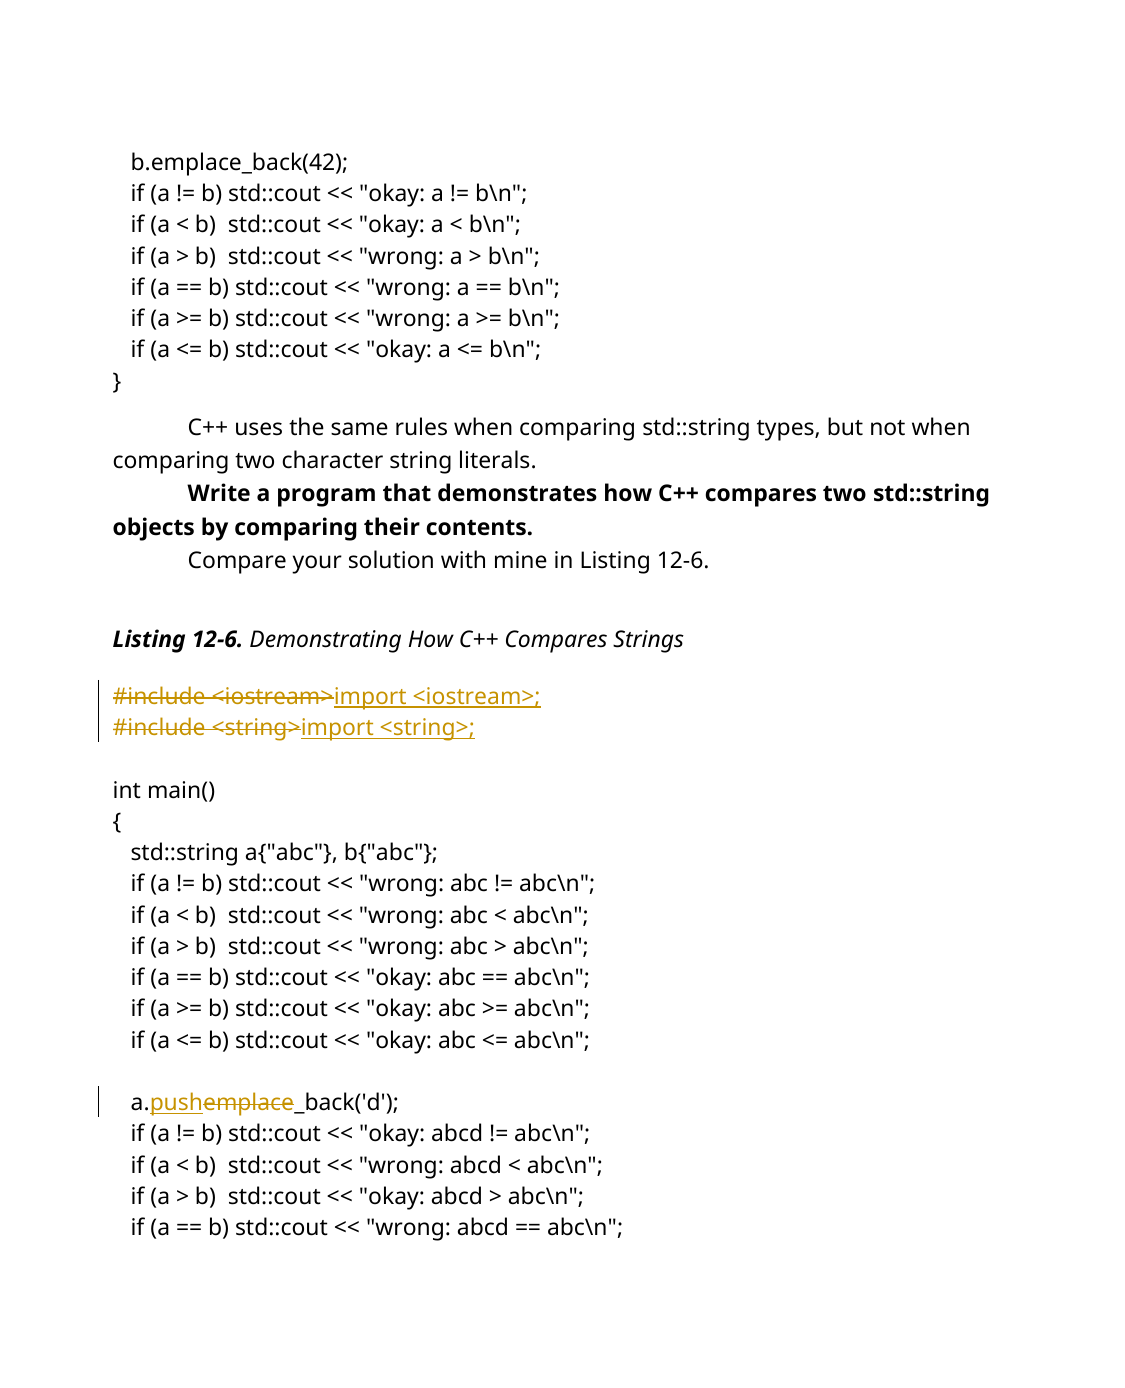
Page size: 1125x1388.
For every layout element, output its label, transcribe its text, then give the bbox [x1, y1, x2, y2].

text if (a != b) std::cout << "okay: abcd != abc\n"; [112, 1117, 1012, 1148]
text import <iostream>; [112, 680, 1012, 711]
text if (a != b) std::cout << "okay: a != b\n"; [112, 177, 1012, 208]
text b.emplace_back(42); [112, 146, 1012, 177]
text if (a < b) std::cout << "wrong: abc < abc\n"; [112, 898, 1012, 930]
text if (a == b) std::cout << "wrong: abcd == abc\n"; [112, 1211, 1012, 1242]
text Listing 12-6. Demonstrating How C++ Compares Strings [112, 623, 1012, 654]
text int main() [112, 773, 1012, 805]
text if (a > b) std::cout << "wrong: a > b\n"; [112, 240, 1012, 271]
text if (a > b) std::cout << "okay: abcd > abc\n"; [112, 1180, 1012, 1211]
text C++ uses the same rules when comparing std::string types, but not when comparing two character string literals. [112, 408, 1012, 475]
text if (a >= b) std::cout << "wrong: a >= b\n"; [112, 302, 1012, 333]
text if (a > b) std::cout << "wrong: abc > abc\n"; [112, 930, 1012, 961]
text if (a <= b) std::cout << "okay: a <= b\n"; [112, 333, 1012, 365]
text Write a program that demonstrates how C++ compares two std::string objects by comparing their contents. [112, 475, 1012, 542]
text { [112, 805, 1012, 836]
text if (a != b) std::cout << "wrong: abc != abc\n"; [112, 867, 1012, 898]
text if (a >= b) std::cout << "okay: abc >= abc\n"; [112, 992, 1012, 1023]
text } [112, 365, 1012, 396]
text if (a == b) std::cout << "wrong: a == b\n"; [112, 271, 1012, 302]
text if (a < b) std::cout << "wrong: abcd < abc\n"; [112, 1148, 1012, 1180]
text if (a <= b) std::cout << "okay: abc <= abc\n"; [112, 1023, 1012, 1055]
text a.push_back('d'); [112, 1086, 1012, 1117]
text import <string>; [112, 711, 1012, 742]
text if (a < b) std::cout << "okay: a < b\n"; [112, 208, 1012, 240]
text Compare your solution with mine in Listing 12-6. [112, 542, 1012, 575]
text if (a == b) std::cout << "okay: abc == abc\n"; [112, 961, 1012, 992]
text std::string a{"abc"}, b{"abc"}; [112, 836, 1012, 867]
